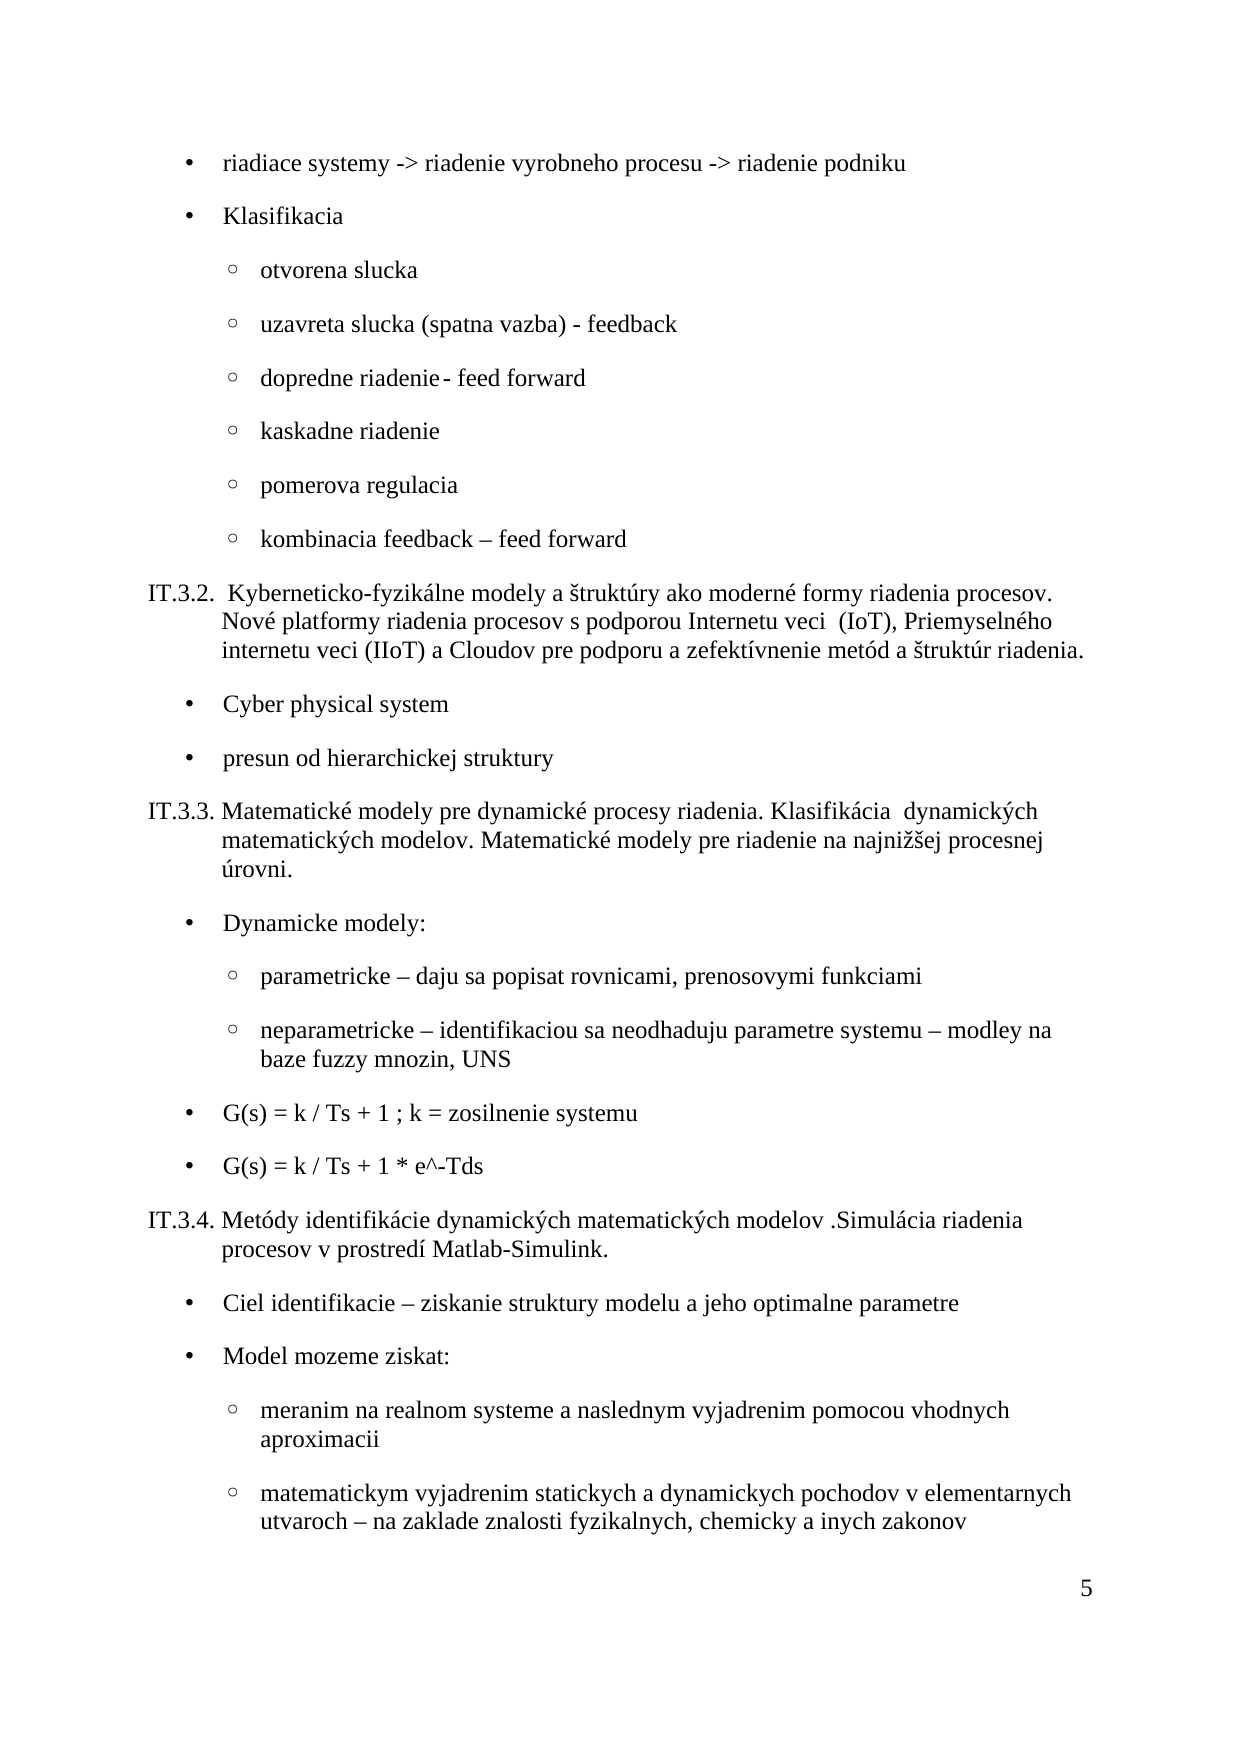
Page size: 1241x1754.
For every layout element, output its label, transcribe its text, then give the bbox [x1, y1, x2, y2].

list G(s) = k / Ts + 1 * e^-Tds [185, 1151, 1093, 1180]
list Dynamicke modely: [185, 908, 1093, 936]
list otvorena slucka [223, 255, 1093, 284]
list meranim na realnom systeme a naslednym vyjadrenim pomocou vhodnych aproximacii [223, 1395, 1093, 1453]
list kombinacia feedback – feed forward [223, 524, 1093, 553]
list Klasifikacia [185, 201, 1093, 230]
list riadiace systemy -> riadenie vyrobneho procesu -> riadenie podniku [185, 148, 1093, 176]
list Cyber physical system [185, 689, 1093, 718]
list matematickym vyjadrenim statickych a dynamickych pochodov v elementarnych utvaroch – na zaklade znalosti fyzikalnych, chemicky a inych zakonov [223, 1478, 1093, 1535]
list uzavreta slucka (spatna vazba) - feedback [223, 309, 1093, 338]
list kaskadne riadenie [223, 416, 1093, 445]
list Ciel identifikacie – ziskanie struktury modelu a jeho optimalne parametre [185, 1288, 1093, 1316]
list neparametricke – identifikaciou sa neodhaduju parametre systemu – modley na baze fuzzy mnozin, UNS [223, 1015, 1093, 1073]
text IT.3.4. Metódy identifikácie dynamických matematických modelov .Simulácia riadenia procesov v prostredí Matlab-Simulink. [148, 1205, 1093, 1263]
list parametricke – daju sa popisat rovnicami, prenosovymi funkciami [223, 961, 1093, 990]
list G(s) = k / Ts + 1 ; k = zosilnenie systemu [185, 1098, 1093, 1126]
text IT.3.3. Matematické modely pre dynamické procesy riadenia. Klasifikácia dynamických matematických modelov. Matematické modely pre riadenie na najnižšej procesnej úrovni. [148, 796, 1093, 883]
list pomerova regulacia [223, 470, 1093, 499]
list Model mozeme ziskat: [185, 1341, 1093, 1370]
list dopredne riadenie - feed forward [223, 363, 1093, 391]
text IT.3.2. Kyberneticko-fyzikálne modely a štruktúry ako moderné formy riadenia procesov. Nové platformy riadenia procesov s podporou Internetu veci (IoT), Priemyselného internetu veci (IIoT) a Cloudov pre podporu a zefektívnenie metód a štruktúr riadenia. [148, 578, 1093, 664]
list presun od hierarchickej struktury [185, 743, 1093, 771]
